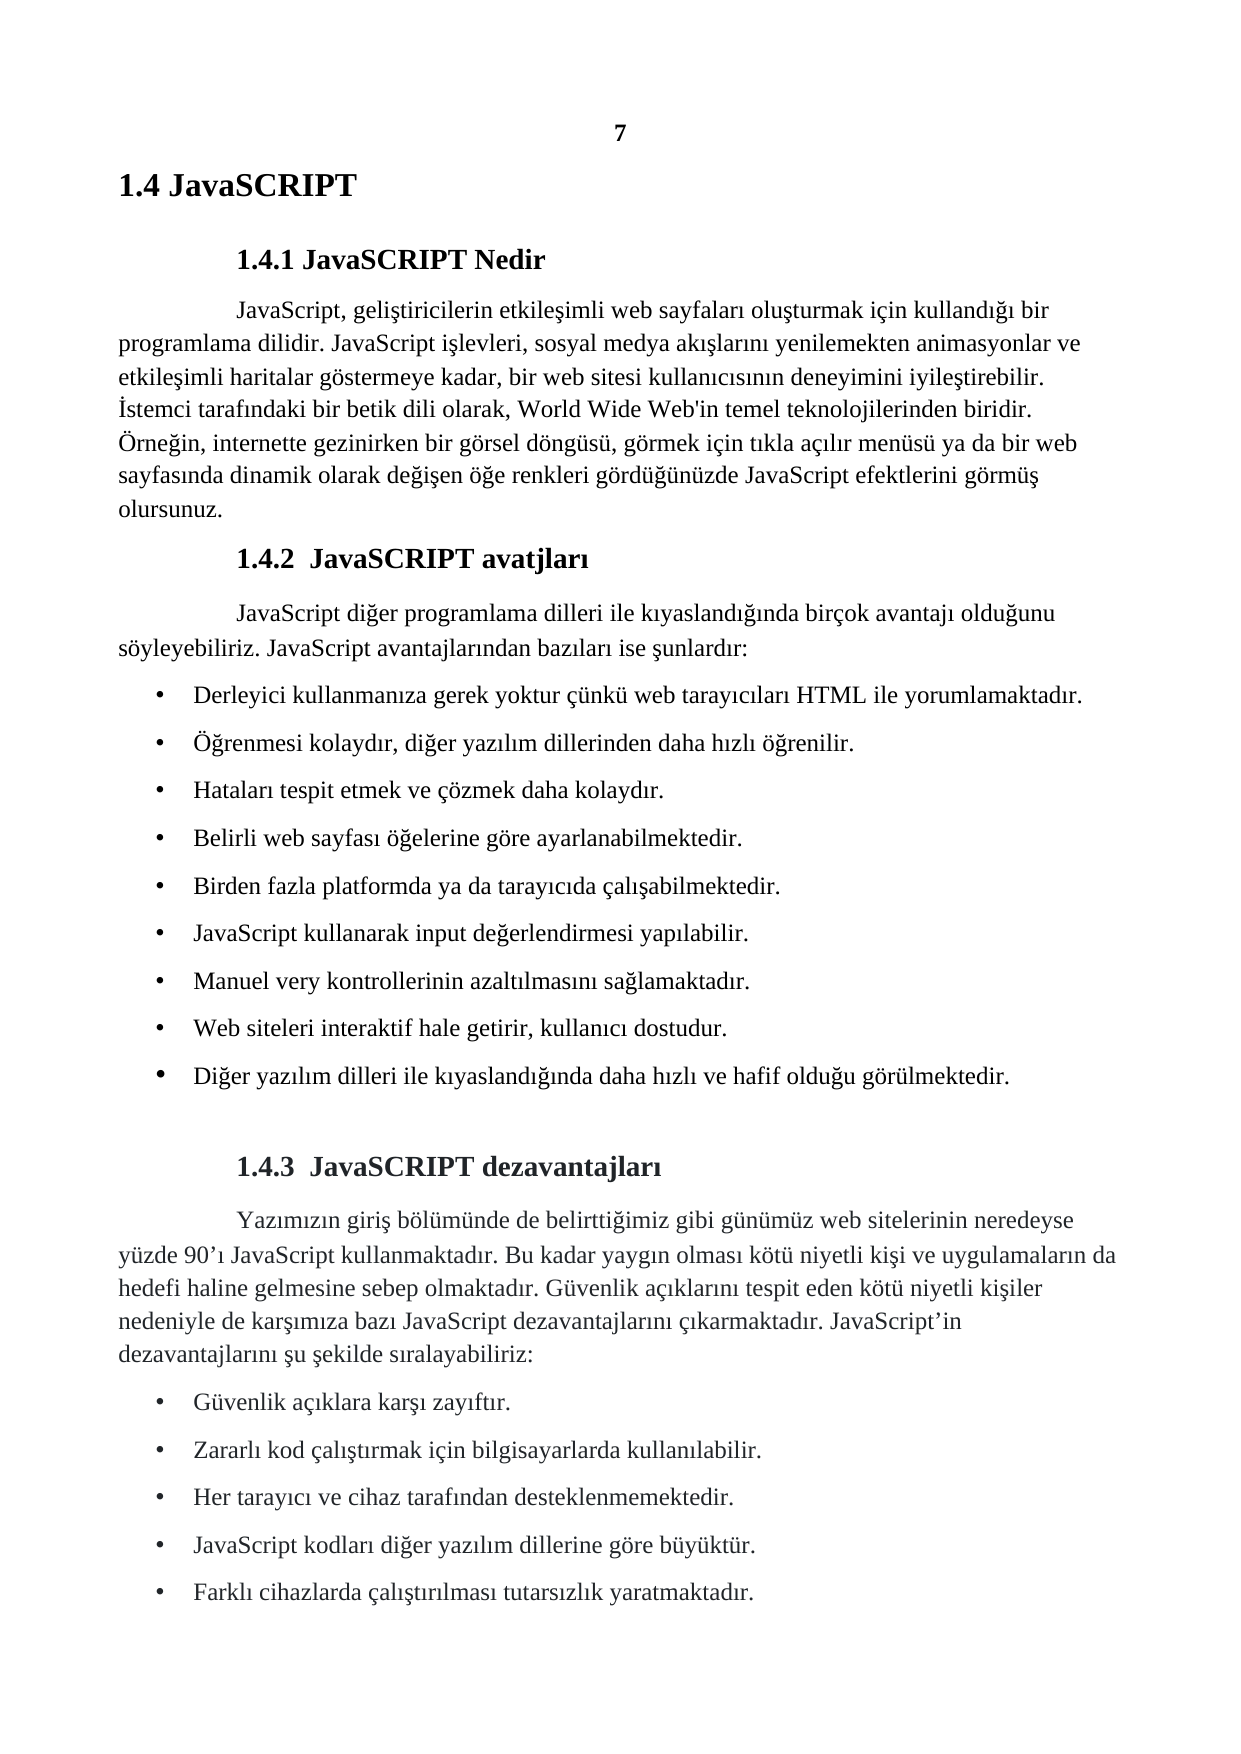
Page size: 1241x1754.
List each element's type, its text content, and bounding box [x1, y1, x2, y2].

list Farklı cihazlarda çalıştırılması tutarsızlık yaratmaktadır. [156, 1577, 1122, 1606]
list JavaScript kodları diğer yazılım dillerine göre büyüktür. [156, 1530, 1122, 1559]
list Güvenlik açıklara karşı zayıftır. [156, 1387, 1122, 1416]
list Belirli web sayfası öğelerine göre ayarlanabilmektedir. [156, 823, 1122, 852]
list Web siteleri interaktif hale getirir, kullanıcı dostudur. [156, 1013, 1122, 1042]
text 1.4.3 JavaSCRIPT dezavantajları [118, 1149, 1122, 1182]
list Manuel very kontrollerinin azaltılmasını sağlamaktadır. [156, 966, 1122, 995]
list Diğer yazılım dilleri ile kıyaslandığında daha hızlı ve hafif olduğu görülmektedir. [156, 1061, 1122, 1129]
list Zararlı kod çalıştırmak için bilgisayarlarda kullanılabilir. [156, 1435, 1122, 1463]
text 1.4.2 JavaSCRIPT avatjları [118, 541, 1122, 575]
text Yazımızın giriş bölümünde de belirttiğimiz gibi günümüz web sitelerinin neredeyse yüzde 90’ı JavaScript kullanmaktadır. Bu kadar yaygın olması kötü niyetli kişi ve uygulamaların da hedefi haline gelmesine sebep olmaktadır. Güvenlik açıklarını tespit eden kötü niyetli kişiler nedeniyle de karşımıza bazı JavaScript dezavantajlarını çıkarmaktadır. JavaScript’in dezavantajlarını şu şekilde sıralayabiliriz: [118, 1202, 1122, 1368]
list Birden fazla platformda ya da tarayıcıda çalışabilmektedir. [156, 871, 1122, 899]
text JavaScript, geliştiricilerin etkileşimli web sayfaları oluşturmak için kullandığı bir programlama dilidir. JavaScript işlevleri, sosyal medya akışlarını yenilemekten animasyonlar ve etkileşimli haritalar göstermeye kadar, bir web sitesi kullanıcısının deneyimini iyileştirebilir. İstemci tarafındaki bir betik dili olarak, World Wide Web'in temel teknolojilerinden biridir. Örneğin, internette gezinirken bir görsel döngüsü, görmek için tıkla açılır menüsü ya da bir web sayfasında dinamik olarak değişen öğe renkleri gördüğünüzde JavaScript efektlerini görmüş olursunuz. [118, 296, 1122, 522]
text 1.4 JavaSCRIPT [118, 166, 1122, 204]
list Hataları tespit etmek ve çözmek daha kolaydır. [156, 776, 1122, 804]
list Derleyici kullanmanıza gerek yoktur çünkü web tarayıcıları HTML ile yorumlamaktadır. [156, 680, 1122, 709]
list Öğrenmesi kolaydır, diğer yazılım dillerinden daha hızlı öğrenilir. [156, 728, 1122, 757]
text 1.4.1 JavaSCRIPT Nedir [118, 242, 1122, 276]
list Her tarayıcı ve cihaz tarafından desteklenmemektedir. [156, 1482, 1122, 1511]
text JavaScript diğer programlama dilleri ile kıyaslandığında birçok avantajı olduğunu söyleyebiliriz. JavaScript avantajlarından bazıları ise şunlardır: [118, 594, 1122, 661]
text 7 [118, 118, 1122, 147]
list JavaScript kullanarak input değerlendirmesi yapılabilir. [156, 918, 1122, 947]
